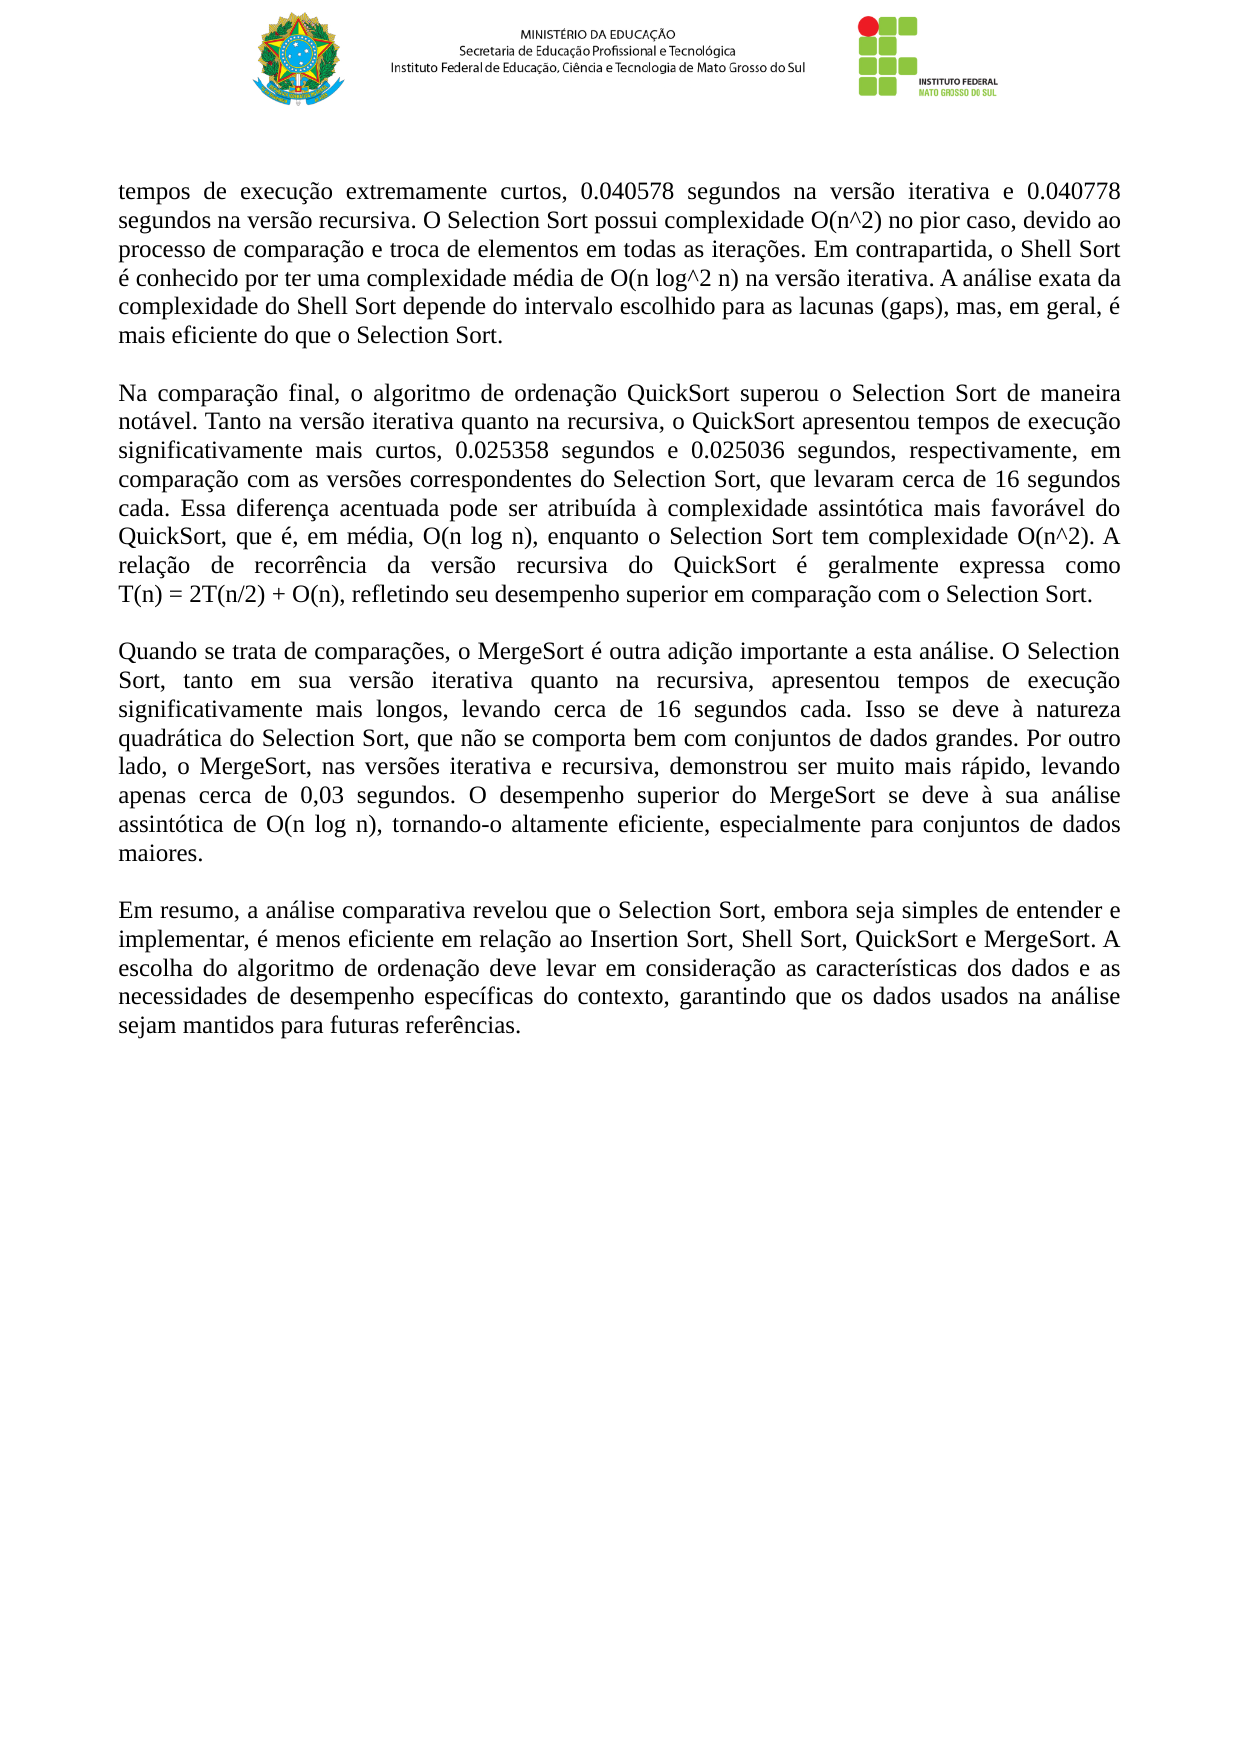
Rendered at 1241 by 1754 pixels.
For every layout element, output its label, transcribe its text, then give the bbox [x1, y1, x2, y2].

picture [234, 0, 1006, 110]
text Em resumo, a análise comparativa revelou que o Selection Sort, embora seja simples de entender e implementar, é menos eficiente em relação ao Insertion Sort, Shell Sort, QuickSort e MergeSort. A escolha do algoritmo de ordenação deve levar em consideração as características dos dados e as necessidades de desempenho específicas do contexto, garantindo que os dados usados na análise sejam mantidos para futuras referências. [118, 895, 1122, 1039]
text Quando se trata de comparações, o MergeSort é outra adição importante a esta análise. O Selection Sort, tanto em sua versão iterativa quanto na recursiva, apresentou tempos de execução significativamente mais longos, levando cerca de 16 segundos cada. Isso se deve à natureza quadrática do Selection Sort, que não se comporta bem com conjuntos de dados grandes. Por outro lado, o MergeSort, nas versões iterativa e recursiva, demonstrou ser muito mais rápido, levando apenas cerca de 0,03 segundos. O desempenho superior do MergeSort se deve à sua análise assintótica de O(n log n), tornando-o altamente eficiente, especialmente para conjuntos de dados maiores. [118, 636, 1122, 866]
text tempos de execução extremamente curtos, 0.040578 segundos na versão iterativa e 0.040778 segundos na versão recursiva. O Selection Sort possui complexidade O(n^2) no pior caso, devido ao processo de comparação e troca de elementos em todas as iterações. Em contrapartida, o Shell Sort é conhecido por ter uma complexidade média de O(n log^2 n) na versão iterativa. A análise exata da complexidade do Shell Sort depende do intervalo escolhido para as lacunas (gaps), mas, em geral, é mais eficiente do que o Selection Sort. [118, 176, 1122, 349]
text Na comparação final, o algoritmo de ordenação QuickSort superou o Selection Sort de maneira notável. Tanto na versão iterativa quanto na recursiva, o QuickSort apresentou tempos de execução significativamente mais curtos, 0.025358 segundos e 0.025036 segundos, respectivamente, em comparação com as versões correspondentes do Selection Sort, que levaram cerca de 16 segundos cada. Essa diferença acentuada pode ser atribuída à complexidade assintótica mais favorável do QuickSort, que é, em média, O(n log n), enquanto o Selection Sort tem complexidade O(n^2). A relação de recorrência da versão recursiva do QuickSort é geralmente expressa como T(n) = 2T(n/2) + O(n), refletindo seu desempenho superior em comparação com o Selection Sort. [118, 378, 1122, 608]
